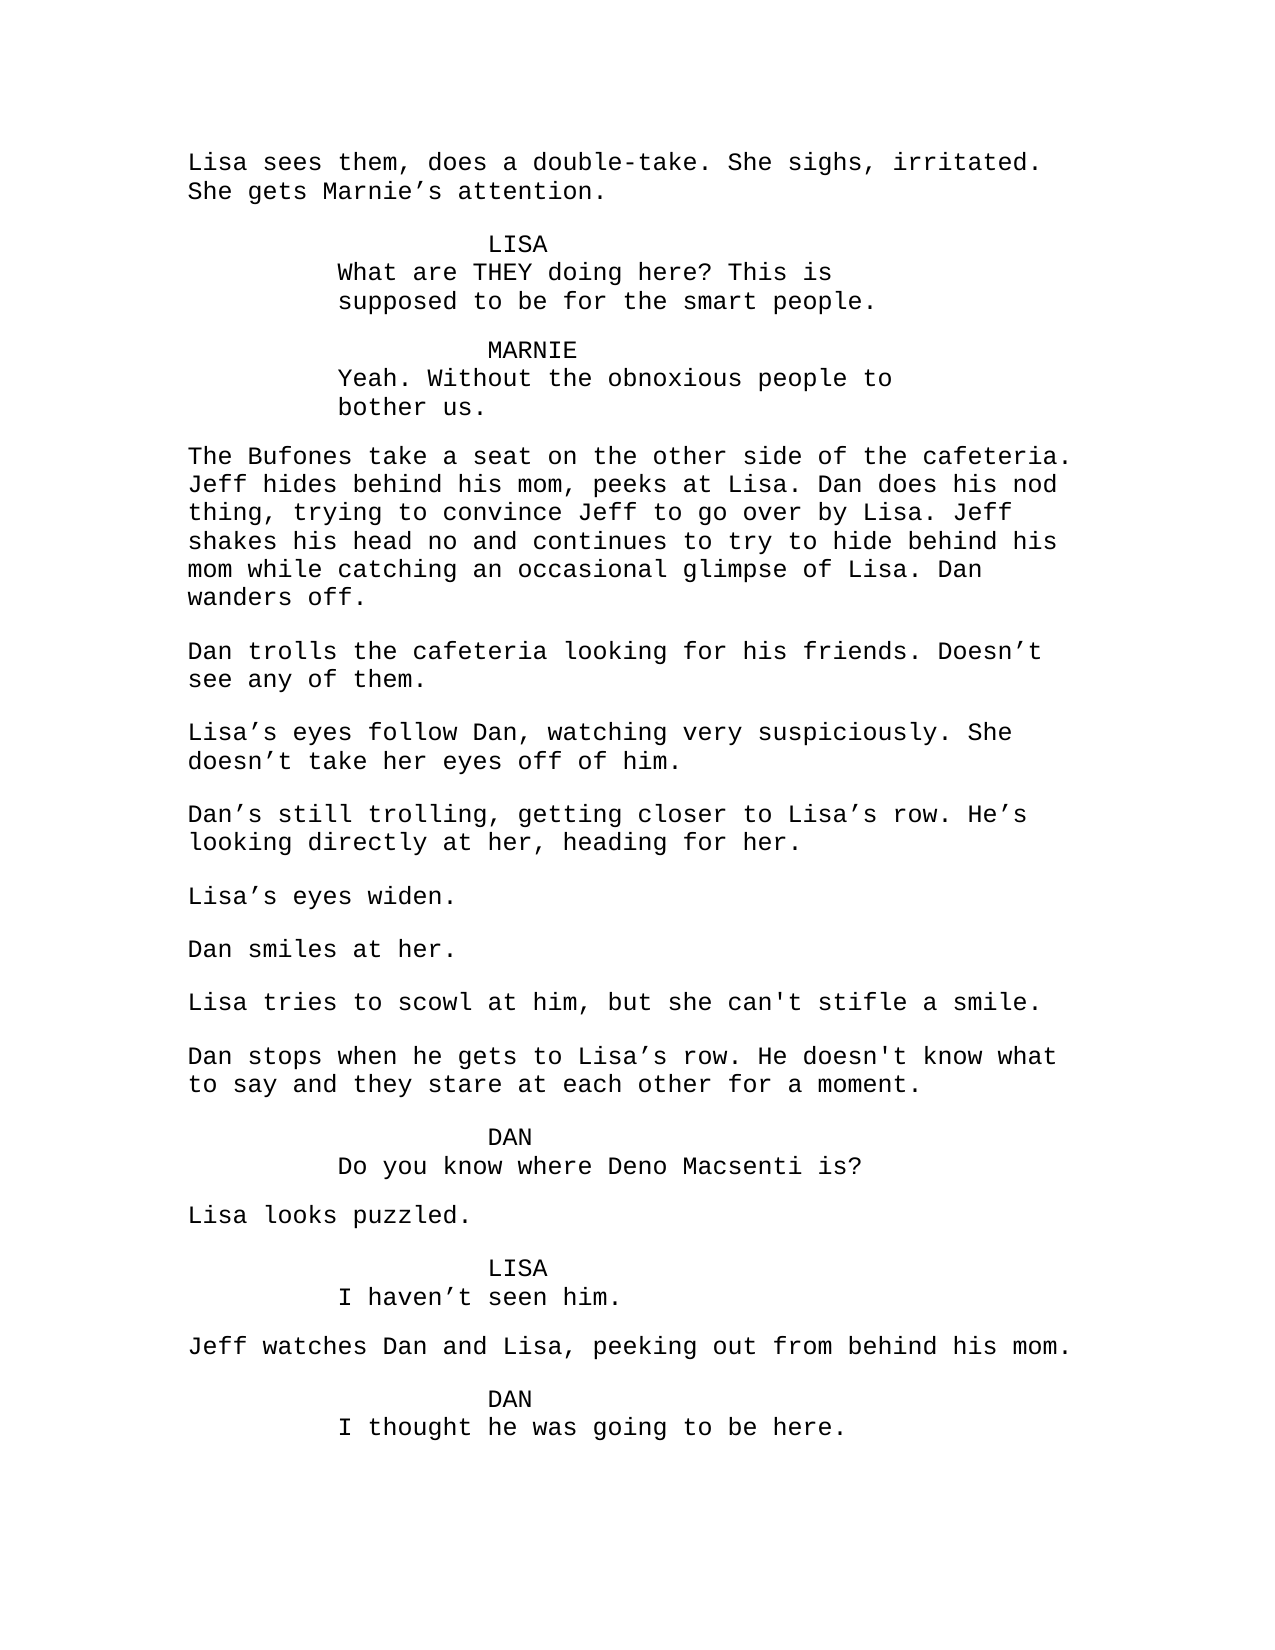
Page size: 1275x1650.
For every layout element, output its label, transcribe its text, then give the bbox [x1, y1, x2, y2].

text Jeff watches Dan and Lisa, peeking out from behind his mom. [187, 1333, 1087, 1362]
text LISA [187, 1256, 1087, 1284]
text Lisa sees them, does a double-take. She sighs, irritated. She gets Marnie’s attention. [187, 150, 1087, 207]
text Dan stops when he gets to Lisa’s row. He doesn't know what to say and they stare at each other for a moment. [187, 1043, 1087, 1100]
text Yeah. Without the obnoxious people to bother us. [337, 366, 937, 422]
text Do you know where Deno Macsenti is? [337, 1153, 937, 1182]
text Lisa looks puzzled. [187, 1202, 1087, 1231]
text Lisa’s eyes widen. [187, 883, 1087, 912]
text I haven’t seen him. [337, 1284, 937, 1312]
text Lisa’s eyes follow Dan, watching very suspiciously. She doesn’t take her eyes off of him. [187, 720, 1087, 777]
text Lisa tries to scowl at him, but she can't stifle a smile. [187, 990, 1087, 1018]
text I thought he was going to be here. [337, 1415, 937, 1443]
text The Bufones take a seat on the other side of the cafeteria. Jeff hides behind his mom, peeks at Lisa. Dan does his nod thing, trying to convince Jeff to go over by Lisa. Jeff shakes his head no and continues to try to hide behind his mom while catching an occasional glimpse of Lisa. Dan wanders off. [187, 443, 1087, 613]
text DAN [187, 1125, 1087, 1153]
text LISA [187, 232, 1087, 260]
text DAN [187, 1387, 1087, 1415]
text Dan smiles at her. [187, 937, 1087, 965]
text What are THEY doing here? This is supposed to be for the smart people. [337, 260, 937, 317]
text Dan trolls the cafeteria looking for his friends. Doesn’t see any of them. [187, 638, 1087, 695]
text MARNIE [187, 337, 1087, 366]
text Dan’s still trolling, getting closer to Lisa’s row. He’s looking directly at her, heading for her. [187, 802, 1087, 858]
